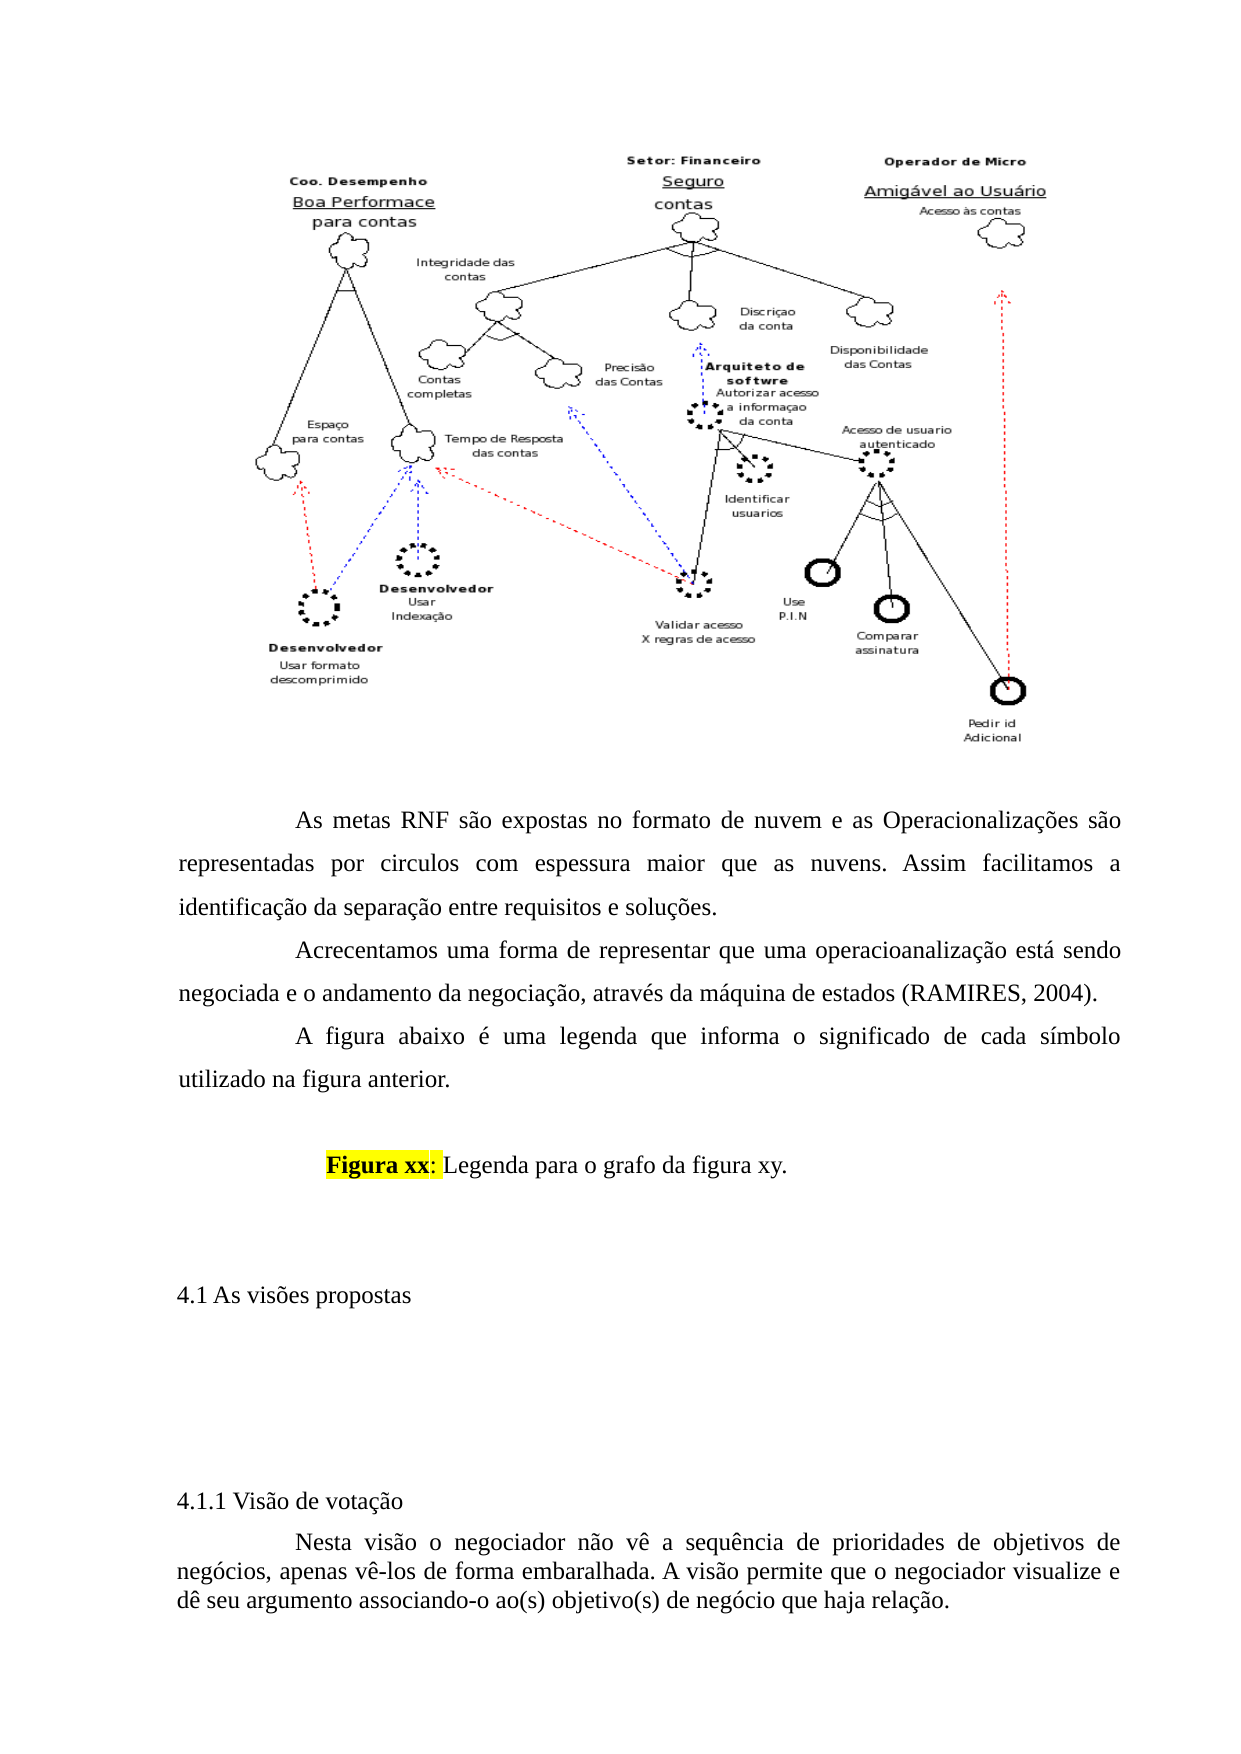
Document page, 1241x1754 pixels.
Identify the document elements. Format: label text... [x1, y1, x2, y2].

text 4.1 As visões propostas [177, 1280, 1122, 1308]
text Acrecentamos uma forma de representar que uma operacioanalização está sendo negociada e o andamento da negociação, através da máquina de estados (RAMIRES, 2004). [178, 935, 1122, 1007]
text 4.1.1 Visão de votação [177, 1486, 1122, 1515]
text Figura xx: Legenda para o grafo da figura xy. [178, 1150, 1122, 1179]
picture [253, 149, 1047, 748]
text As metas RNF são expostas no formato de nuvem e as Operacionalizações são representadas por circulos com espessura maior que as nuvens. Assim facilitamos a identificação da separação entre requisitos e soluções. [178, 805, 1122, 920]
text A figura abaixo é uma legenda que informa o significado de cada símbolo utilizado na figura anterior. [178, 1021, 1122, 1093]
text Nesta visão o negociador não vê a sequência de prioridades de objetivos de negócios, apenas vê-los de forma embaralhada. A visão permite que o negociador visualize e dê seu argumento associando-o ao(s) objetivo(s) de negócio que haja relação. [177, 1527, 1122, 1613]
